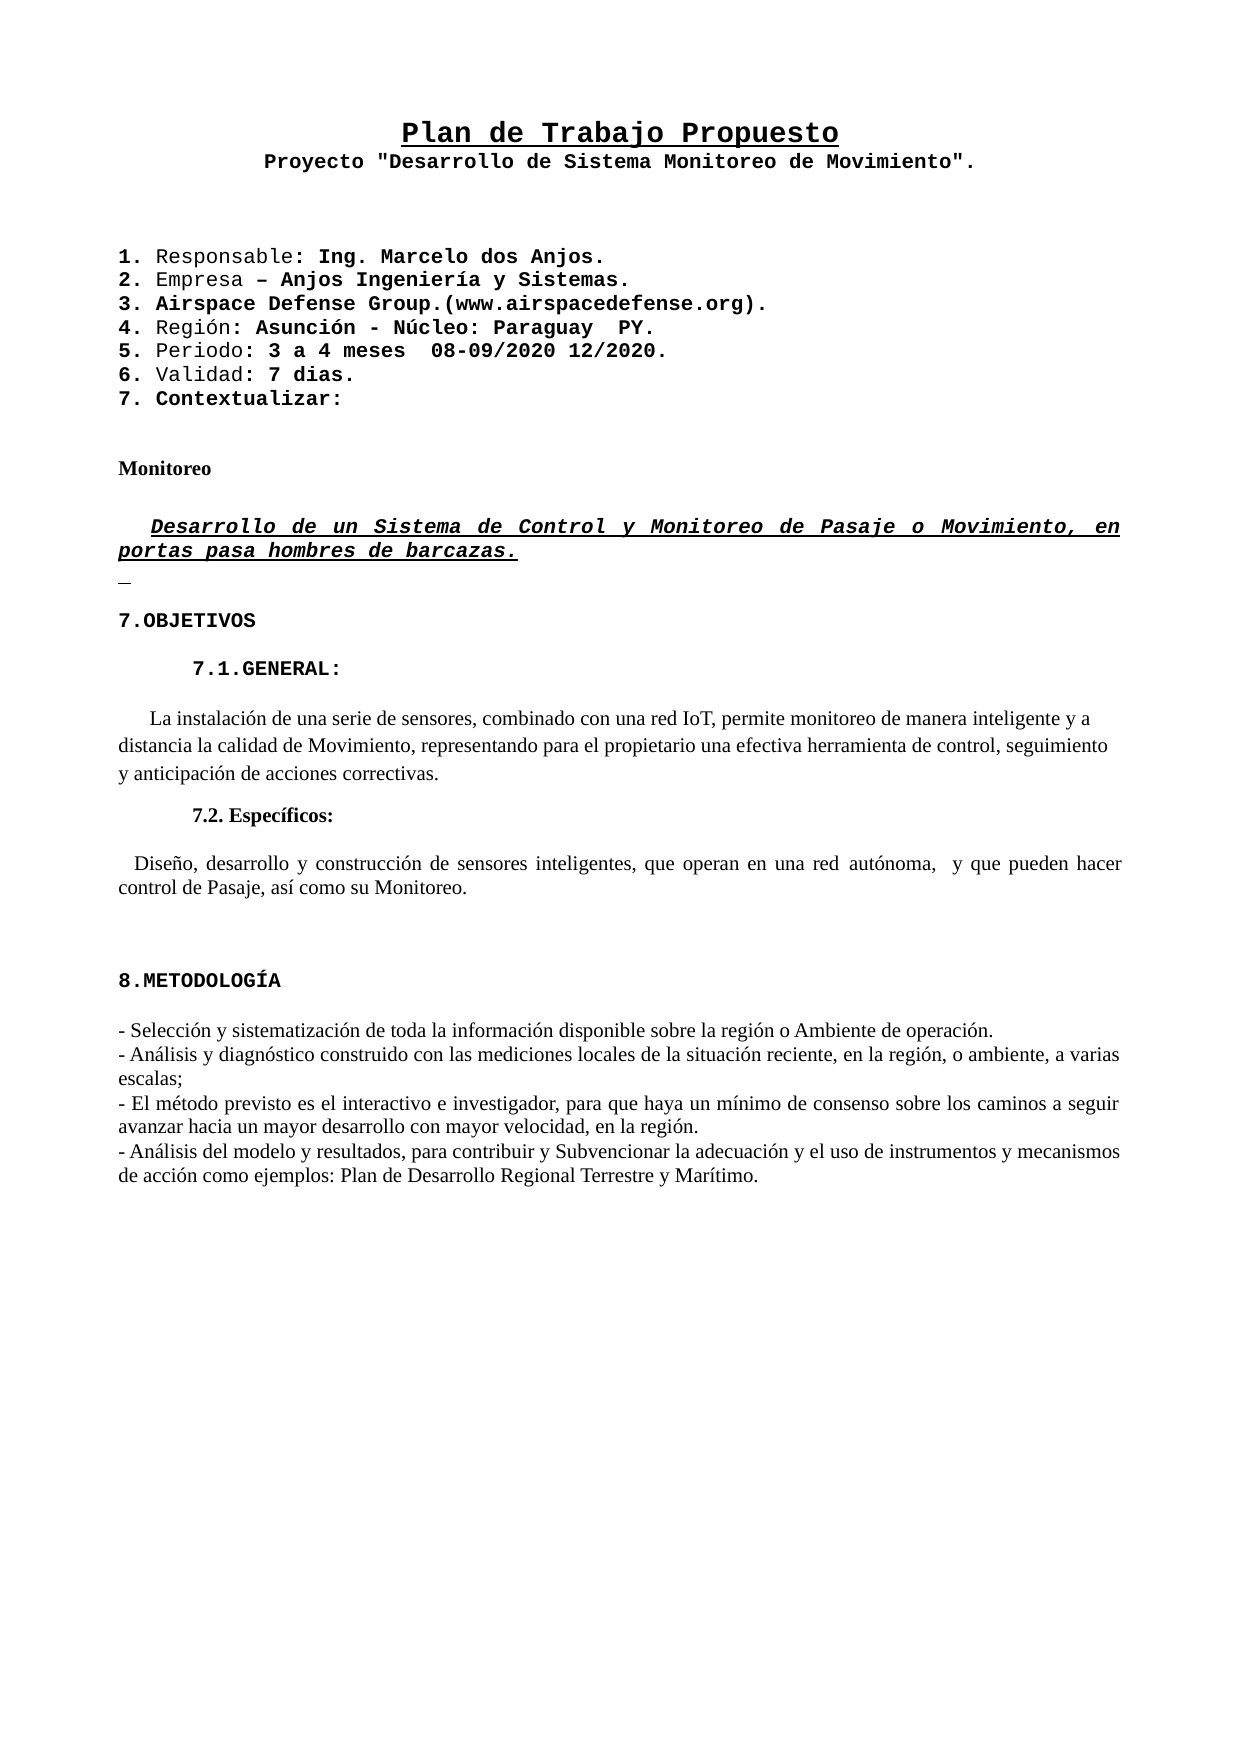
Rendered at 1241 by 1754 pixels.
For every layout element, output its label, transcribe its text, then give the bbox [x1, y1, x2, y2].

text La instalación de una serie de sensores, combinado con una red IoT, permite monitoreo de manera inteligente y a distancia la calidad de Movimiento, representando para el propietario una efectiva herramienta de control, seguimiento y anticipación de acciones correctivas. [118, 706, 1122, 785]
text Desarrollo de un Sistema de Control y Monitoreo de Pasaje o Movimiento, en portas pasa hombres de barcazas. [118, 516, 1122, 563]
text - Análisis del modelo y resultados, para contribuir y Subvencionar la adecuación y el uso de instrumentos y mecanismos de acción como ejemplos: Plan de Desarrollo Regional Terrestre y Marítimo. [118, 1138, 1122, 1187]
subtitle Monitoreo [118, 456, 1122, 480]
text Plan de Trabajo Propuesto [118, 118, 1122, 151]
text 7.1.GENERAL: [118, 658, 1122, 681]
text 1. Responsable: Ing. Marcelo dos Anjos. [118, 246, 1122, 269]
text Diseño, desarrollo y construcción de sensores inteligentes, que operan en una red autónoma, y que pueden hacer control de Pasaje, así como su Monitoreo. [118, 851, 1122, 899]
text 7. Contextualizar: [118, 388, 1122, 411]
text 2. Empresa – Anjos Ingeniería y Sistemas. [118, 269, 1122, 293]
text 7.OBJETIVOS [118, 611, 1122, 634]
text 7.2. Específicos: [118, 803, 1122, 827]
text Proyecto "Desarrollo de Sistema Monitoreo de Movimiento". [118, 151, 1122, 175]
text 8.METODOLOGÍA [118, 971, 1122, 994]
text 4. Región: Asunción - Núcleo: Paraguay PY. [118, 317, 1122, 340]
text 3. Airspace Defense Group.(www.airspacedefense.org). [118, 293, 1122, 317]
text 5. Periodo: 3 a 4 meses 08-09/2020 12/2020. [118, 340, 1122, 364]
text - Selección y sistematización de toda la información disponible sobre la región o Ambiente de operación. [118, 1018, 1122, 1042]
text 6. Validad: 7 dias. [118, 364, 1122, 388]
text - El método previsto es el interactivo e investigador, para que haya un mínimo de consenso sobre los caminos a seguir avanzar hacia un mayor desarrollo con mayor velocidad, en la región. [118, 1090, 1122, 1138]
text - Análisis y diagnóstico construido con las mediciones locales de la situación reciente, en la región, o ambiente, a varias escalas; [118, 1042, 1122, 1090]
